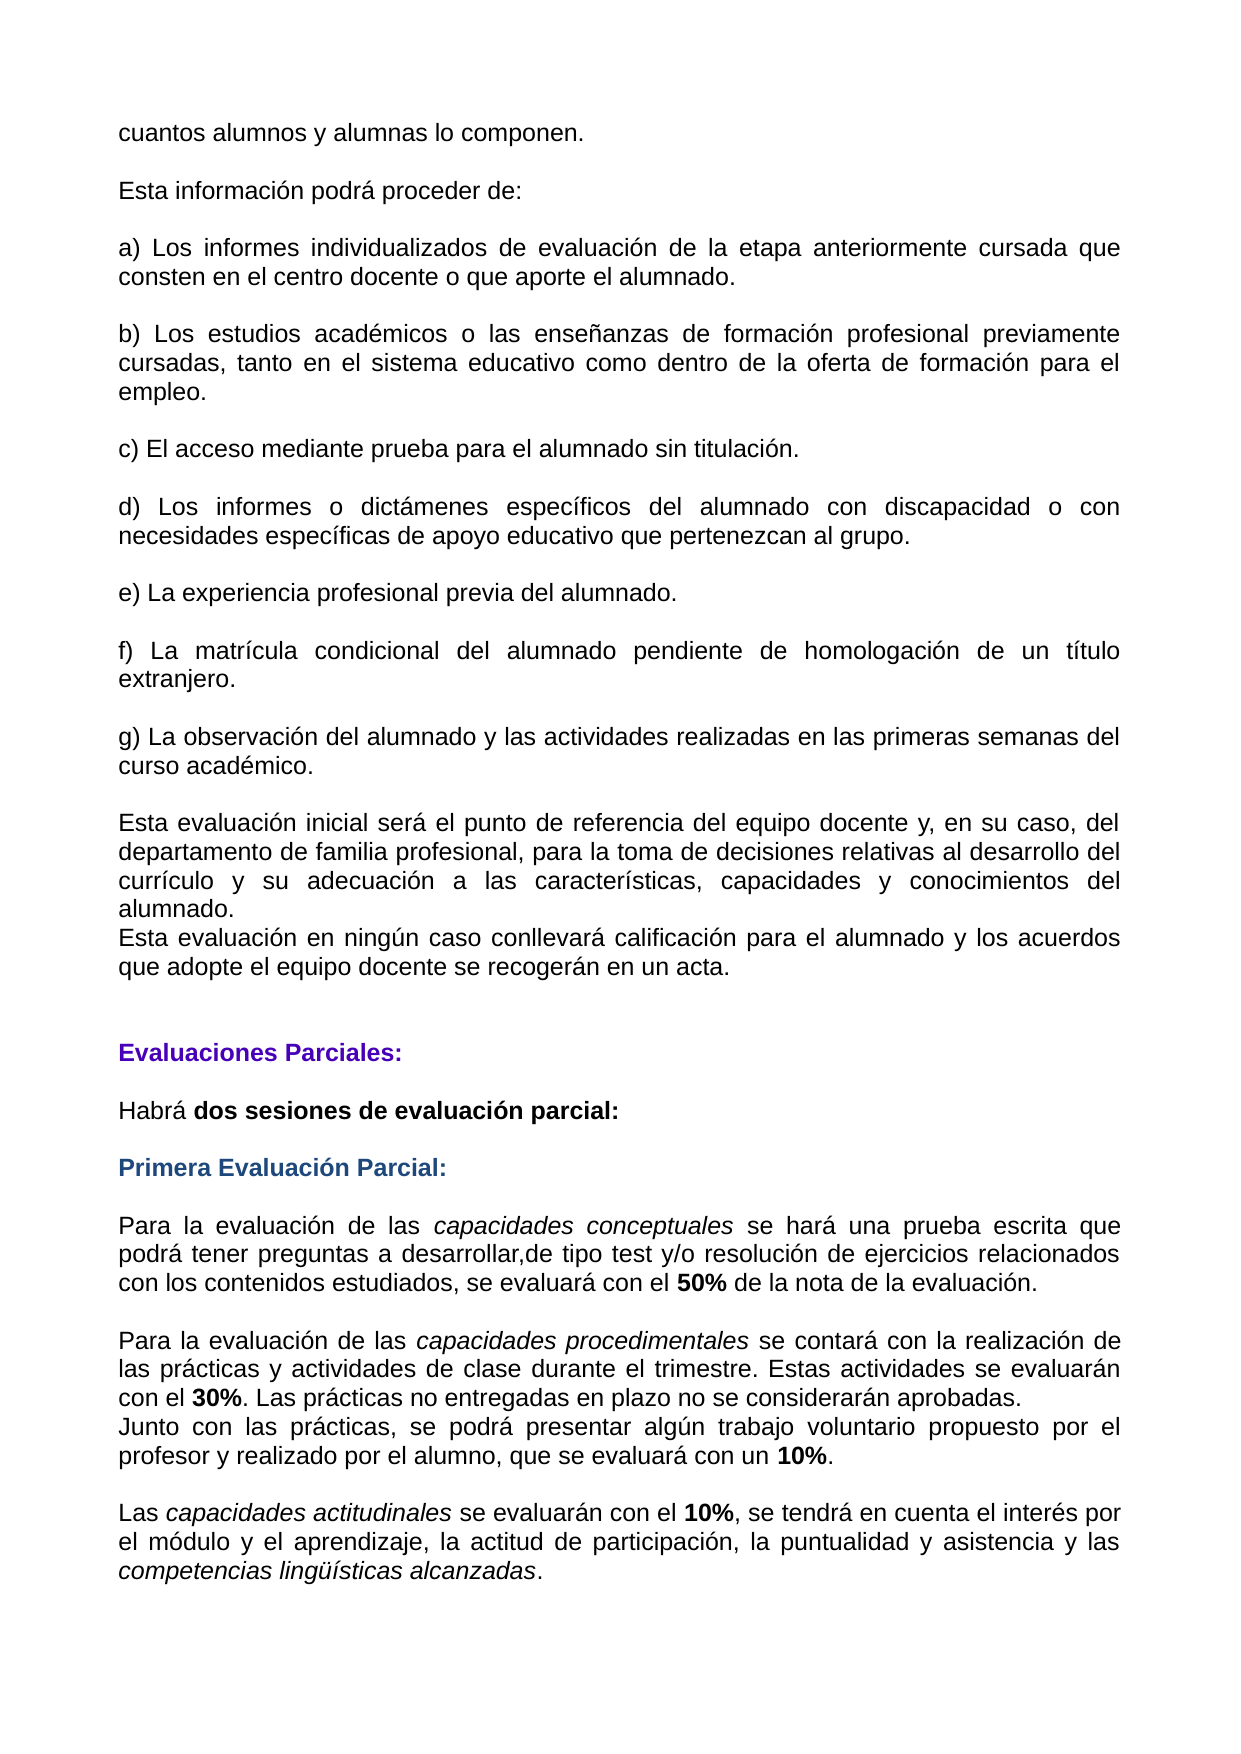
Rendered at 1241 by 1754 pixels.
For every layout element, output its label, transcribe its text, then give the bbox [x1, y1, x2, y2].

text Esta información podrá proceder de: [118, 176, 1122, 204]
text Primera Evaluación Parcial: [118, 1153, 1122, 1182]
text cuantos alumnos y alumnas lo componen. [118, 118, 1122, 147]
text Evaluaciones Parciales: [118, 1038, 1122, 1067]
text g) La observación del alumnado y las actividades realizadas en las primeras semanas del curso académico. [118, 722, 1122, 779]
text Esta evaluación inicial será el punto de referencia del equipo docente y, en su caso, del departamento de familia profesional, para la toma de decisiones relativas al desarrollo del currículo y su adecuación a las características, capacidades y conocimientos del alumnado. [118, 808, 1122, 923]
text a) Los informes individualizados de evaluación de la etapa anteriormente cursada que consten en el centro docente o que aporte el alumnado. [118, 233, 1122, 291]
text Para la evaluación de las capacidades conceptuales se hará una prueba escrita que podrá tener preguntas a desarrollar,de tipo test y/o resolución de ejercicios relacionados con los contenidos estudiados, se evaluará con el 50% de la nota de la evaluación. [118, 1211, 1122, 1297]
text Las capacidades actitudinales se evaluarán con el 10%, se tendrá en cuenta el interés por el módulo y el aprendizaje, la actitud de participación, la puntualidad y asistencia y las competencias lingüísticas alcanzadas. [118, 1498, 1122, 1584]
text Junto con las prácticas, se podrá presentar algún trabajo voluntario propuesto por el profesor y realizado por el alumno, que se evaluará con un 10%. [118, 1412, 1122, 1469]
text c) El acceso mediante prueba para el alumnado sin titulación. [118, 434, 1122, 463]
text e) La experiencia profesional previa del alumnado. [118, 578, 1122, 607]
text Habrá dos sesiones de evaluación parcial: [118, 1096, 1122, 1124]
text Esta evaluación en ningún caso conllevará calificación para el alumnado y los acuerdos que adopte el equipo docente se recogerán en un acta. [118, 923, 1122, 981]
text b) Los estudios académicos o las enseñanzas de formación profesional previamente cursadas, tanto en el sistema educativo como dentro de la oferta de formación para el empleo. [118, 319, 1122, 406]
text d) Los informes o dictámenes específicos del alumnado con discapacidad o con necesidades específicas de apoyo educativo que pertenezcan al grupo. [118, 492, 1122, 549]
text f) La matrícula condicional del alumnado pendiente de homologación de un título extranjero. [118, 636, 1122, 693]
text Para la evaluación de las capacidades procedimentales se contará con la realización de las prácticas y actividades de clase durante el trimestre. Estas actividades se evaluarán con el 30%. Las prácticas no entregadas en plazo no se considerarán aprobadas. [118, 1326, 1122, 1412]
